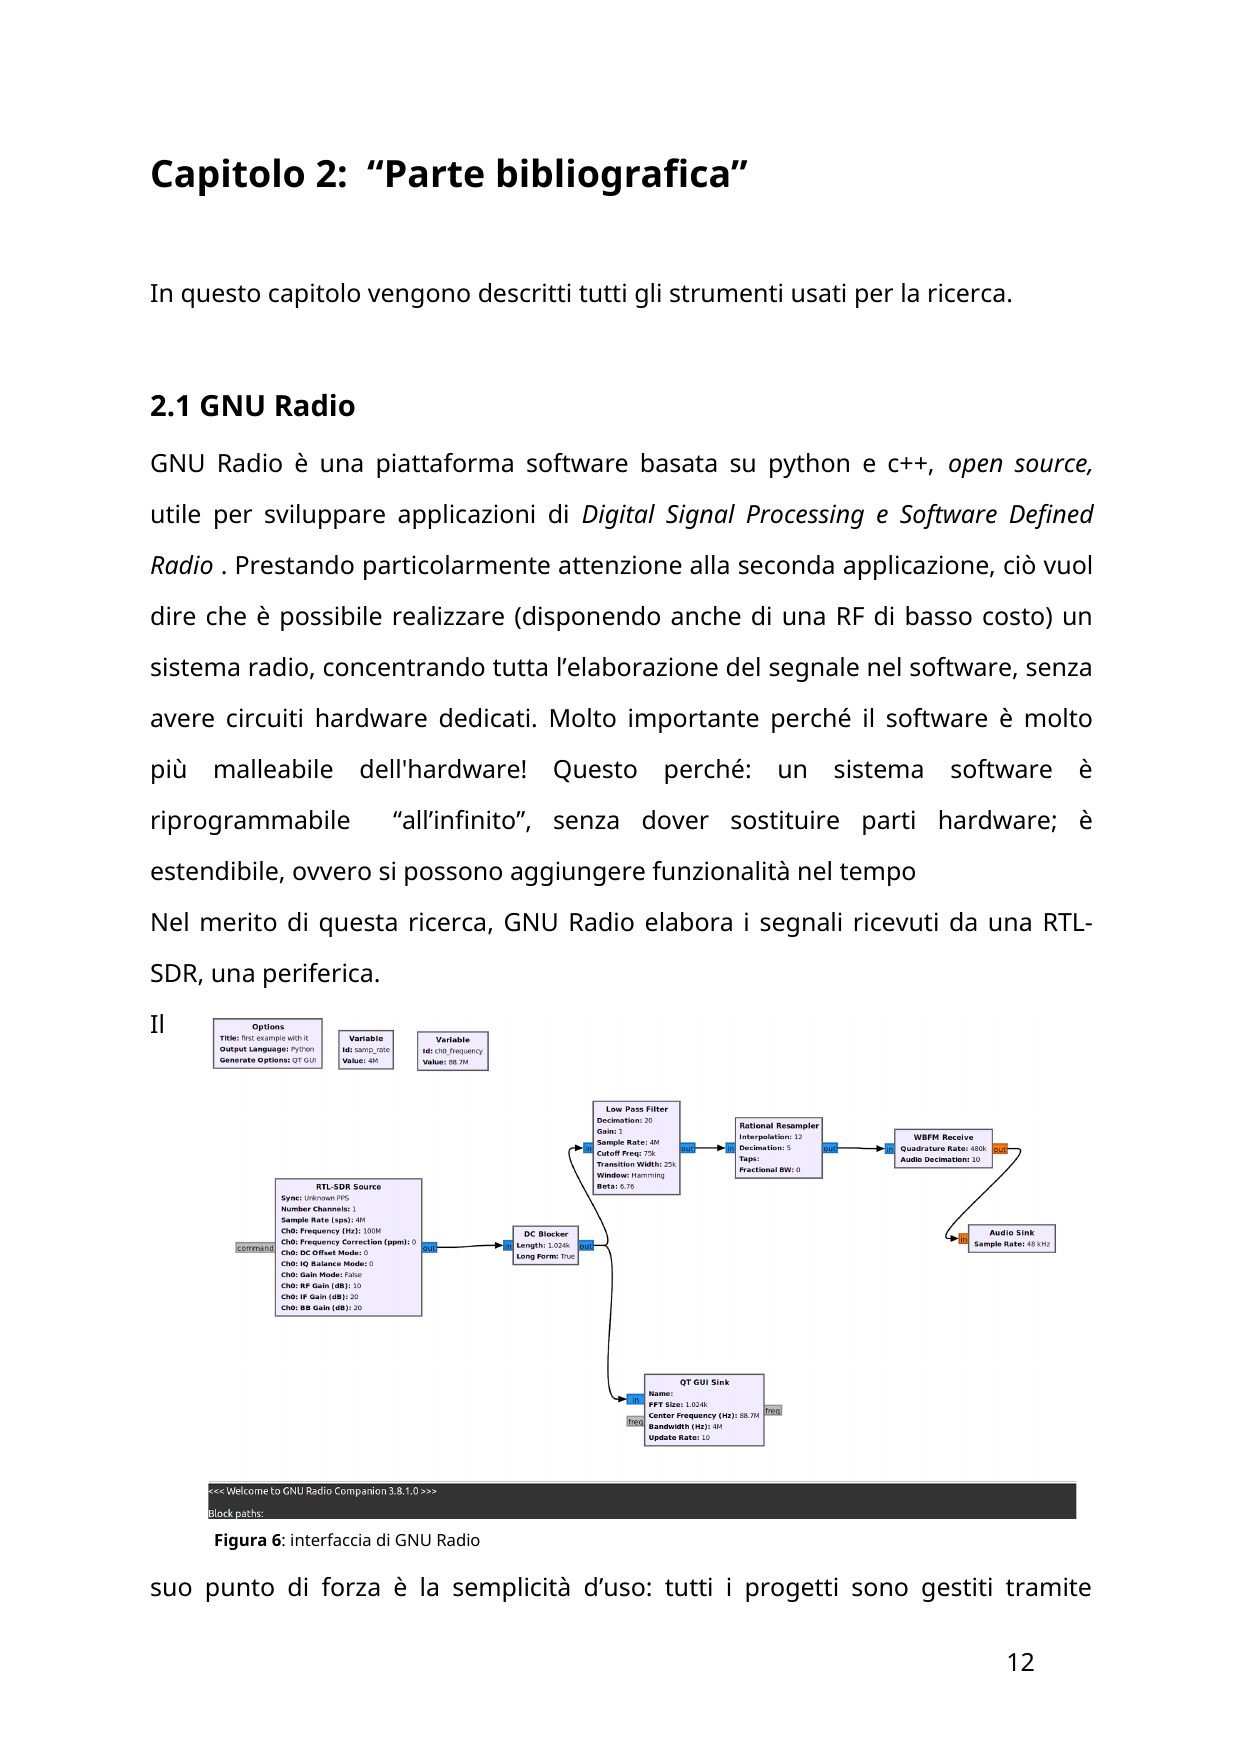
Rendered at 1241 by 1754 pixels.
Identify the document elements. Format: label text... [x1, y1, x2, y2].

text GNU Radio è una piattaforma software basata su python e c++, open source, utile per sviluppare applicazioni di Digital Signal Processing e Software Defined Radio . Prestando particolarmente attenzione alla seconda applicazione, ciò vuol dire che è possibile realizzare (disponendo anche di una RF di basso costo) un sistema radio, concentrando tutta l’elaborazione del segnale nel software, senza avere circuiti hardware dedicati. Molto importante perché il software è molto più malleabile dell'hardware! Questo perché: un sistema software è riprogrammabile “all’infinito”, senza dover sostituire parti hardware; è estendibile, ovvero si possono aggiungere funzionalità nel tempo [150, 445, 1094, 888]
subtitle 2.1 GNU Radio [356, 386, 1094, 425]
text Il suo punto di forza è la semplicità d’uso: tutti i progetti sono gestiti tramite schemi a blocchi (e.g. Simulink), ove i blocchi “preinstallati” (tipici per sistemi radio) sono più che sufficienti per progetti anche complessi. L’utente “collega” blocchi, il programma “compila” e genera uno script in python! [150, 1007, 1094, 1603]
text Capitolo 2: “Parte bibliografica” [150, 148, 1094, 199]
picture [208, 1015, 1077, 1519]
text Nel merito di questa ricerca, GNU Radio elabora i segnali ricevuti da una RTL-SDR, una periferica. [150, 904, 1094, 990]
text In questo capitolo vengono descritti tutti gli strumenti usati per la ricerca. [150, 224, 1094, 309]
